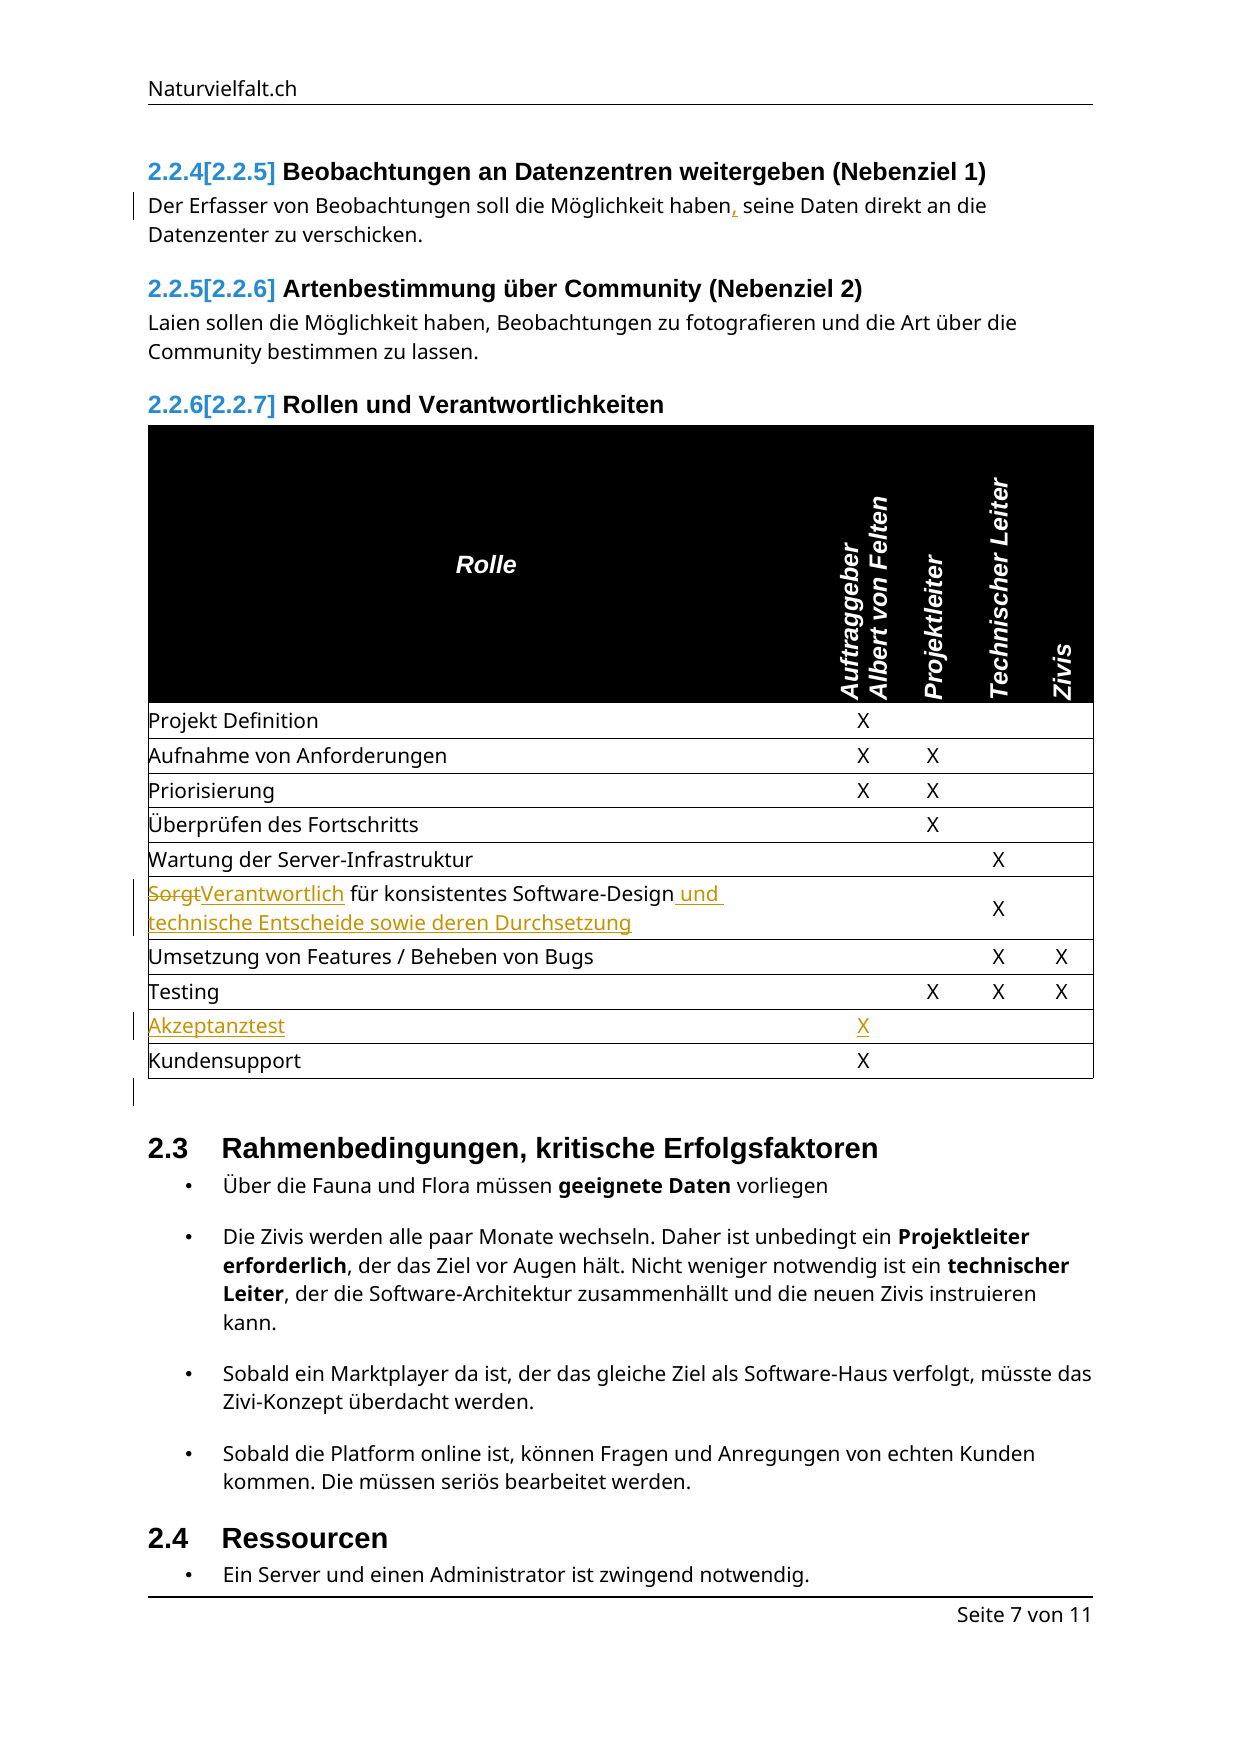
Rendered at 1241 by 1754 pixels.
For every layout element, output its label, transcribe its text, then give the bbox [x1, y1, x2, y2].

table_cell Verantwortlich für konsistentes Software-Design und technische Entscheide sowie deren Durchsetzung [149, 877, 827, 939]
table_cell [966, 808, 1030, 842]
table_cell X [827, 1010, 899, 1043]
table_cell X [899, 975, 966, 1008]
text Laien sollen die Möglichkeit haben, Beobachtungen zu fotografieren und die Art über die Community bestimmen zu lassen. [148, 308, 1093, 365]
table_cell [827, 808, 899, 842]
table_cell [899, 877, 966, 939]
table_cell X [966, 975, 1030, 1008]
table_cell [966, 704, 1030, 738]
table_cell [827, 940, 899, 974]
table_cell [899, 940, 966, 974]
table_cell [1030, 877, 1093, 939]
table_cell X [966, 877, 1030, 939]
table_cell [966, 1044, 1030, 1078]
table_cell [827, 877, 899, 939]
table_cell X [899, 774, 966, 807]
table_header Auftraggeber Albert von Felten [827, 426, 899, 703]
table_cell [827, 843, 899, 876]
list Ein Server und einen Administrator ist zwingend notwendig. [185, 1561, 1093, 1589]
table_header Technischer Leiter [966, 426, 1030, 703]
table_cell [966, 739, 1030, 773]
table_cell X [899, 739, 966, 773]
table_cell [1030, 843, 1093, 876]
list Die Zivis werden alle paar Monate wechseln. Daher ist unbedingt ein Projektleiter erforderlich, der das Ziel vor Augen hält. Nicht weniger notwendig ist ein technischer Leiter, der die Software-Architektur zusammenhällt und die neuen Zivis instruieren kann. [185, 1222, 1093, 1336]
table_cell [1030, 1044, 1093, 1078]
table_cell X [827, 774, 899, 807]
subtitle Ressourcen [148, 1521, 1093, 1554]
subtitle Rollen und Verantwortlichkeiten [148, 390, 1093, 419]
table_cell X [966, 940, 1030, 974]
table_cell X [1030, 940, 1093, 974]
subtitle Rahmenbedingungen, kritische Erfolgsfaktoren [148, 1131, 1093, 1165]
table_header Projektleiter [899, 426, 966, 703]
table_cell Priorisierung [149, 774, 827, 807]
table_header Rolle [149, 426, 827, 703]
table_cell X [1030, 975, 1093, 1008]
table_cell [899, 843, 966, 876]
table_cell X [899, 808, 966, 842]
table_cell [966, 774, 1030, 807]
table_cell Wartung der Server-Infrastruktur [149, 843, 827, 876]
table_cell Umsetzung von Features / Beheben von Bugs [149, 940, 827, 974]
table_cell X [827, 1044, 899, 1078]
table_cell [827, 975, 899, 1008]
table_cell [1030, 1010, 1093, 1043]
table_cell [1030, 774, 1093, 807]
table_cell [966, 1010, 1030, 1043]
table_cell [1030, 704, 1093, 738]
list Sobald ein Marktplayer da ist, der das gleiche Ziel als Software-Haus verfolgt, müsste das Zivi-Konzept überdacht werden. [185, 1359, 1093, 1416]
subtitle Artenbestimmung über Community (Nebenziel 2) [148, 273, 1093, 302]
subtitle Beobachtungen an Datenzentren weitergeben (Nebenziel 1) [148, 157, 1093, 185]
table_cell Überprüfen des Fortschritts [149, 808, 827, 842]
list Sobald die Platform online ist, können Fragen und Anregungen von echten Kunden kommen. Die müssen seriös bearbeitet werden. [185, 1439, 1093, 1496]
text Der Erfasser von Beobachtungen soll die Möglichkeit haben, seine Daten direkt an die Datenzenter zu verschicken. [148, 192, 1093, 248]
table_cell [899, 704, 966, 738]
table_cell [1030, 739, 1093, 773]
table_cell [1030, 808, 1093, 842]
table_header Zivis [1030, 426, 1093, 703]
table_cell X [827, 704, 899, 738]
table_cell [899, 1010, 966, 1043]
table_cell Akzeptanztest [149, 1010, 827, 1043]
table_cell [899, 1044, 966, 1078]
table_cell Aufnahme von Anforderungen [149, 739, 827, 773]
table_cell X [966, 843, 1030, 876]
list Über die Fauna und Flora müssen geeignete Daten vorliegen [185, 1171, 1093, 1199]
table_cell Projekt Definition [149, 704, 827, 738]
table_cell Testing [149, 975, 827, 1008]
table_cell Kundensupport [149, 1044, 827, 1078]
table_cell X [827, 739, 899, 773]
